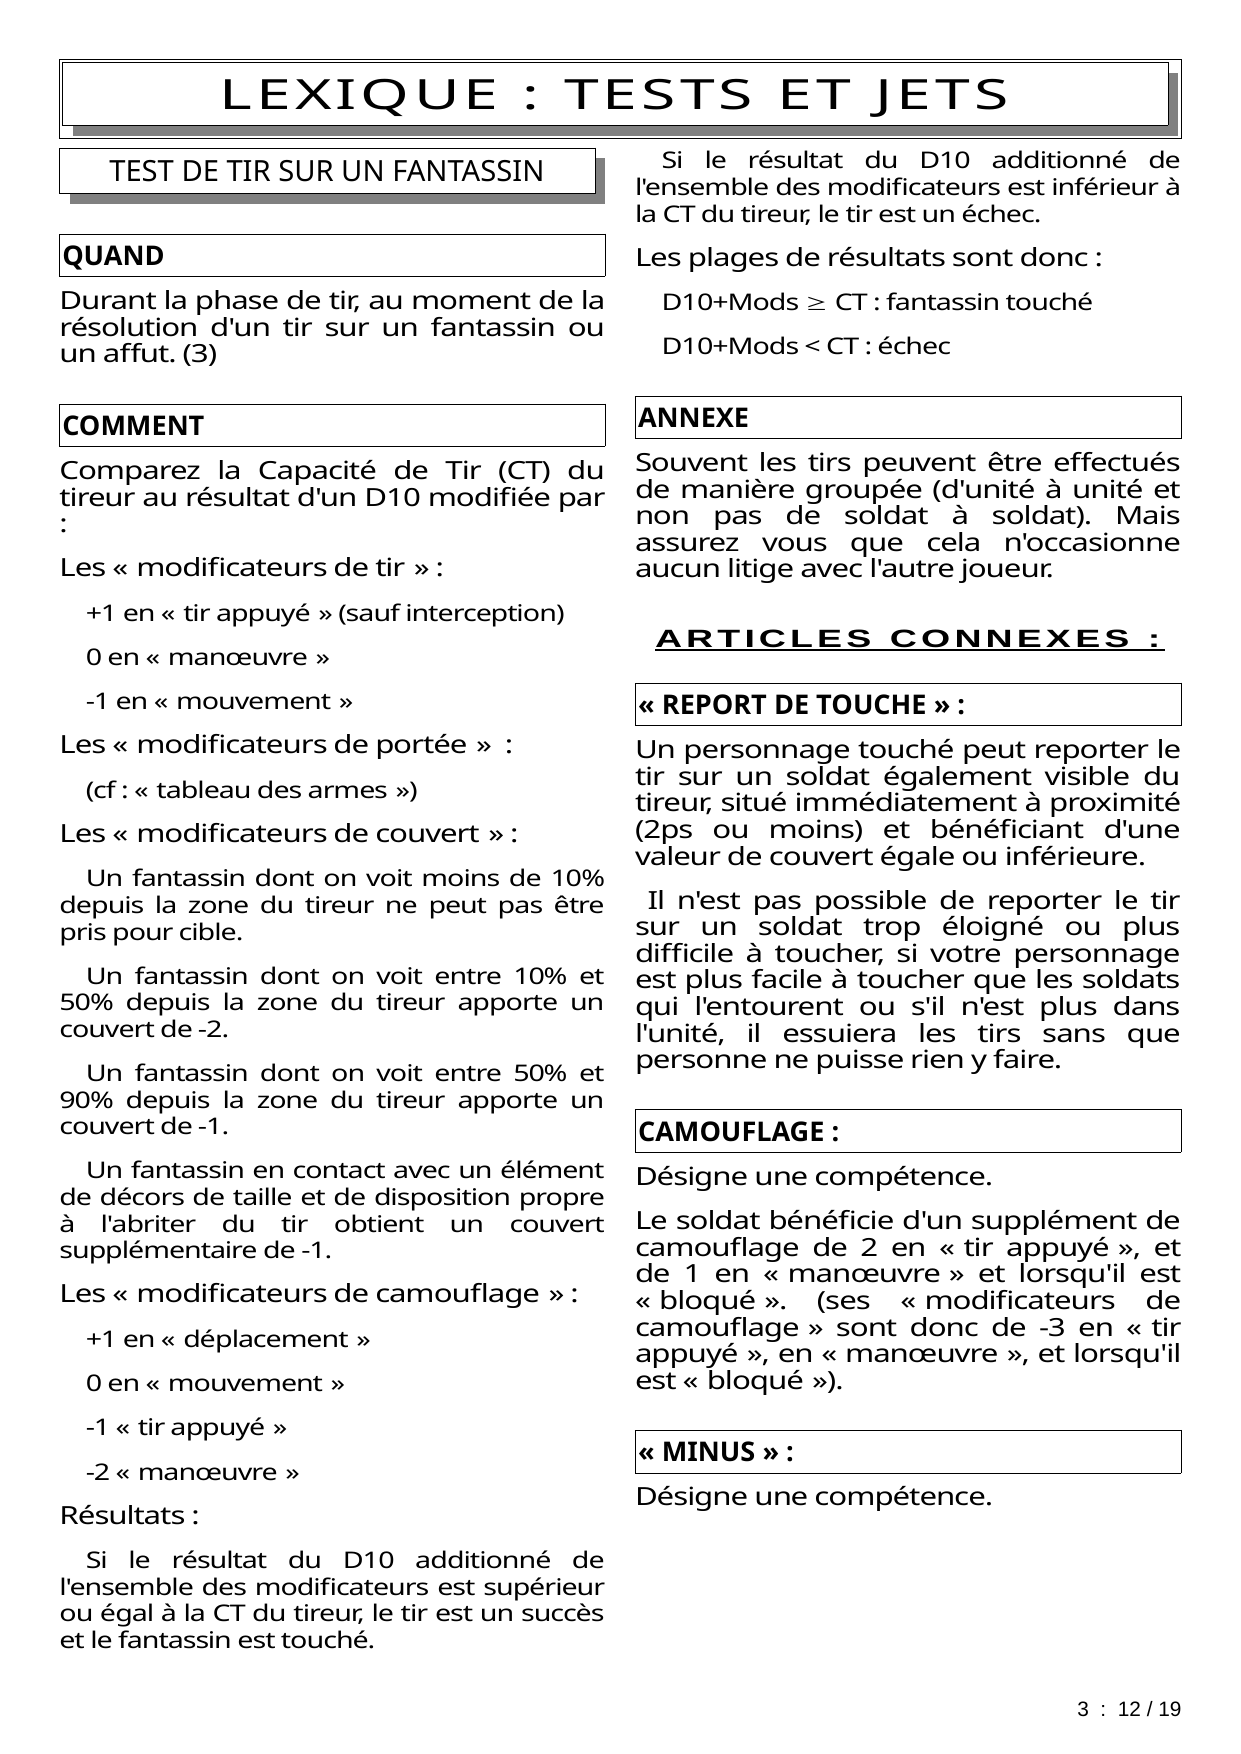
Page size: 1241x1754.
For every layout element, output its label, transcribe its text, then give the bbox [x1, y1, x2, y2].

title Articles connexes : [635, 624, 1181, 653]
text Les « modificateurs de camouflage » : [59, 1282, 605, 1308]
title Comment [60, 405, 605, 446]
title Camouflage : [636, 1110, 1181, 1152]
text Comparez la Capacité de Tir (CT) du tireur au résultat d'un D10 modifiée par : [59, 458, 605, 538]
text D10+Mods  CT : fantassin touché [635, 289, 1181, 316]
title « Minus » : [636, 1431, 1181, 1473]
text Les « modificateurs de tir » : [59, 556, 605, 582]
title Annexe [636, 397, 1181, 438]
text Souvent les tirs peuvent être effectués de manière groupée (d'unité à unité et non pas de soldat à soldat). Mais assurez vous que cela n'occasionne aucun litige avec l'autre joueur. [635, 450, 1181, 583]
text Les « modificateurs de couvert » : [59, 821, 605, 848]
text 0 en « mouvement » [59, 1370, 605, 1397]
text -1 « tir appuyé » [59, 1414, 605, 1441]
text Si le résultat du D10 additionné de l'ensemble des modificateurs est inférieur à la CT du tireur, le tir est un échec. [635, 148, 1181, 227]
text -1 en « mouvement » [59, 688, 605, 715]
title « Report de touche » : [636, 684, 1181, 725]
text +1 en « déplacement » [59, 1326, 605, 1352]
text Désigne une compétence. [635, 1164, 1181, 1191]
text Si le résultat du D10 additionné de l'ensemble des modificateurs est supérieur ou égal à la CT du tireur, le tir est un succès et le fantassin est touché. [59, 1547, 605, 1653]
title Test de tir sur un fantassin [60, 149, 595, 193]
text (cf : « tableau des armes ») [59, 777, 605, 803]
text Un fantassin dont on voit moins de 10% depuis la zone du tireur ne peut pas être pris pour cible. [59, 866, 605, 945]
text Les « modificateurs de portée » : [59, 733, 605, 759]
text Le soldat bénéficie d'un supplément de camouflage de 2 en « tir appuyé », et de 1 en « manœuvre » et lorsqu'il est « bloqué ». (ses « modificateurs de camouflage » sont donc de -3 en « tir appuyé », en « manœuvre », et lorsqu'il est « bloqué »). [635, 1208, 1181, 1394]
title Quand [60, 235, 605, 276]
text Désigne une compétence. [635, 1484, 1181, 1511]
text Un fantassin dont on voit entre 50% et 90% depuis la zone du tireur apporte un couvert de -1. [59, 1060, 605, 1140]
text Un fantassin en contact avec un élément de décors de taille et de disposition propre à l'abriter du tir obtient un couvert supplémentaire de -1. [59, 1158, 605, 1264]
text +1 en « tir appuyé » (sauf interception) [59, 600, 605, 626]
text -2 « manœuvre » [59, 1459, 605, 1485]
text Un fantassin dont on voit entre 10% et 50% depuis la zone du tireur apporte un couvert de -2. [59, 963, 605, 1043]
text Les plages de résultats sont donc : [635, 245, 1181, 272]
text Un personnage touché peut reporter le tir sur un soldat également visible du tireur, situé immédiatement à proximité (2ps ou moins) et bénéficiant d'une valeur de couvert égale ou inférieure. [635, 737, 1181, 870]
text Résultats : [59, 1503, 605, 1529]
text Il n'est pas possible de reporter le tir sur un soldat trop éloigné ou plus difficile à toucher, si votre personnage est plus facile à toucher que les soldats qui l'entourent ou s'il n'est plus dans l'unité, il essuiera les tirs sans que personne ne puisse rien y faire. [635, 888, 1181, 1074]
text D10+Mods < CT : échec [635, 333, 1181, 360]
text Durant la phase de tir, au moment de la résolution d'un tir sur un fantassin ou un affut. (3) [59, 288, 605, 368]
text 0 en « manœuvre » [59, 644, 605, 671]
